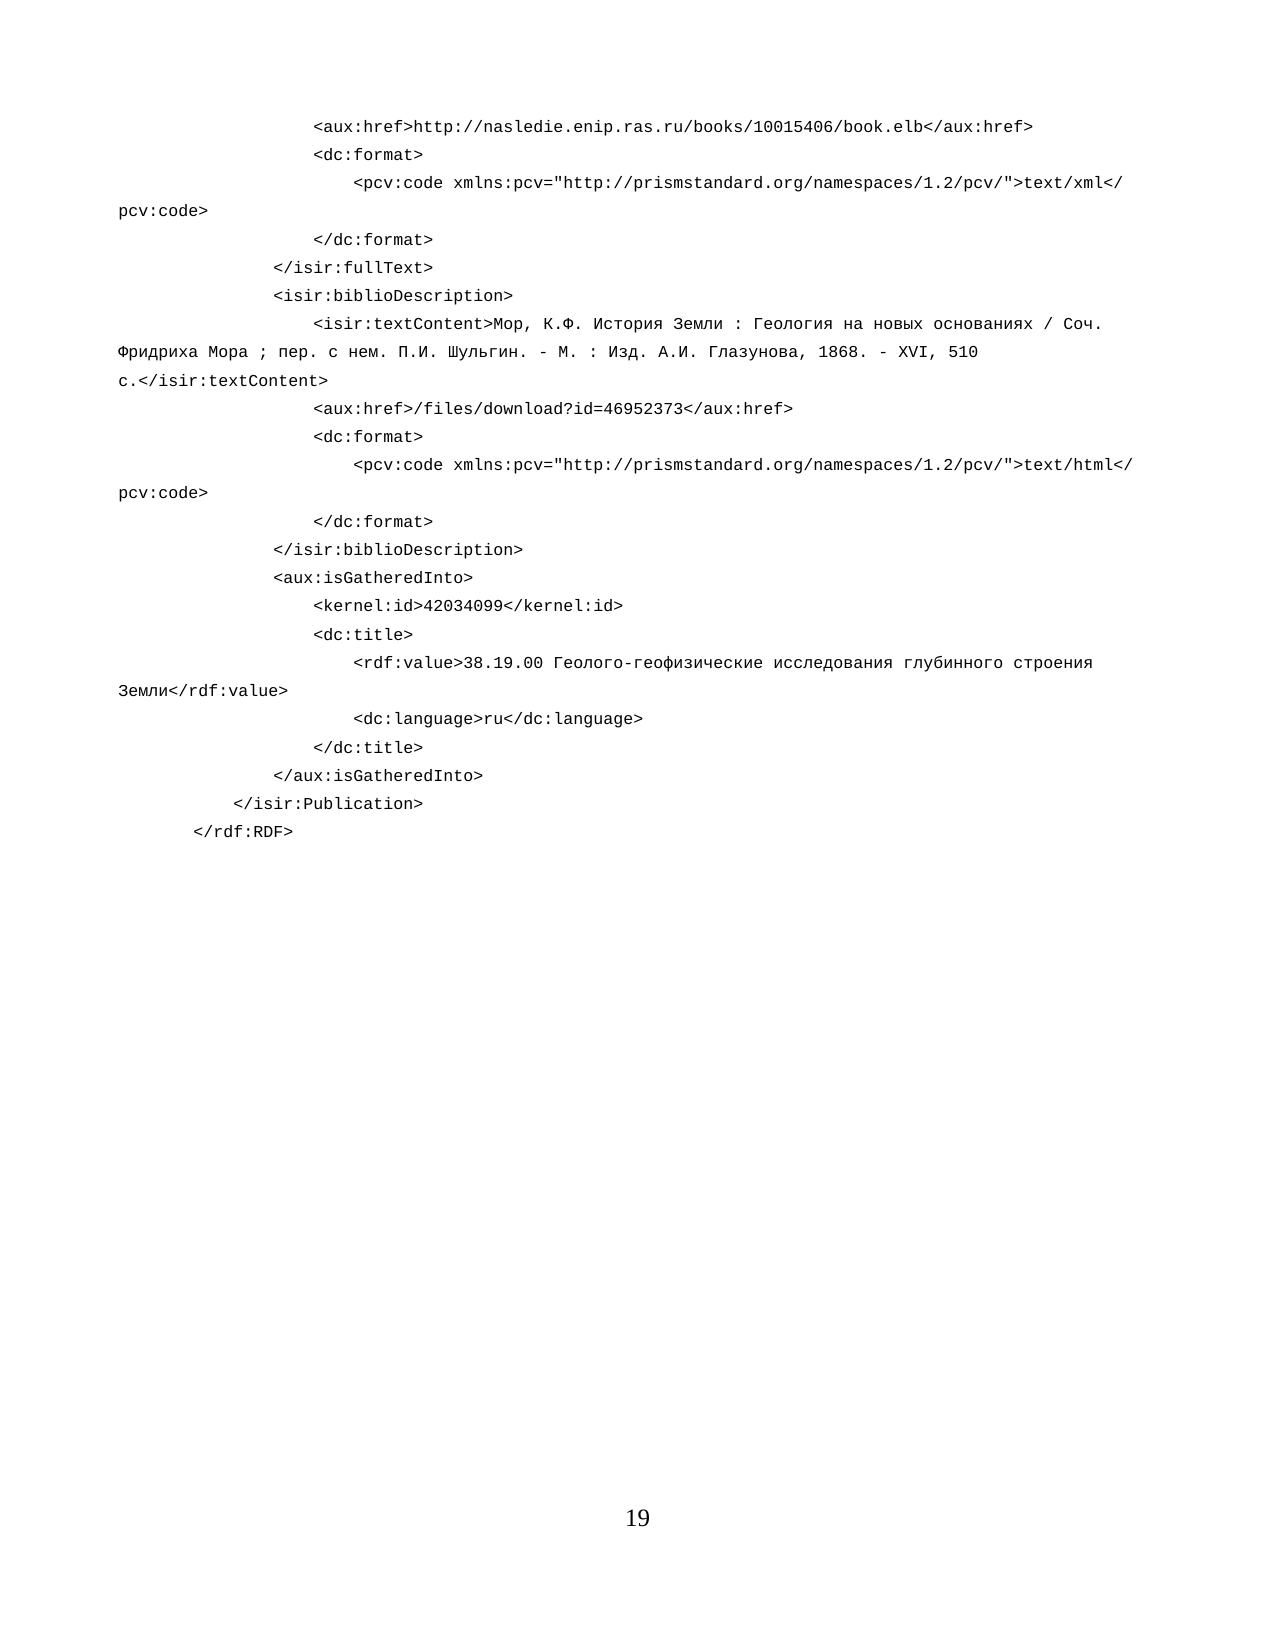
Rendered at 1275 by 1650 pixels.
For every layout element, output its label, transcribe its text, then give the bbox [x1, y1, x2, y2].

text <aux:href>/files/download?id=46952373</aux:href> [118, 400, 1157, 419]
text </isir:fullText> [118, 259, 1157, 278]
text <rdf:value>38.19.00 Геолого-геофизические исследования глубинного строения Земли</rdf:value> [118, 654, 1157, 702]
text </isir:Publication> [118, 796, 1157, 814]
text <pcv:code xmlns:pcv="http://prismstandard.org/namespaces/1.2/pcv/">text/xml</pcv:code> [118, 174, 1157, 222]
text <aux:href>http://nasledie.enip.ras.ru/books/10015406/book.elb</aux:href> [118, 118, 1157, 137]
text <pcv:code xmlns:pcv="http://prismstandard.org/namespaces/1.2/pcv/">text/html</pcv:code> [118, 457, 1157, 504]
text </rdf:RDF> [118, 824, 1157, 843]
text </dc:format> [118, 513, 1157, 532]
text <dc:format> [118, 429, 1157, 447]
text </dc:format> [118, 231, 1157, 250]
text <isir:textContent>Мор, К.Ф. История Земли : Геология на новых основаниях / Соч. Фридриха Мора ; пер. с нем. П.И. Шульгин. - М. : Изд. А.И. Глазунова, 1868. - XVI, 510 с.</isir:textContent> [118, 316, 1157, 391]
text </dc:title> [118, 739, 1157, 758]
text </aux:isGatheredInto> [118, 767, 1157, 786]
text <dc:language>ru</dc:language> [118, 711, 1157, 730]
text <kernel:id>42034099</kernel:id> [118, 598, 1157, 617]
text <aux:isGatheredInto> [118, 570, 1157, 589]
text </isir:biblioDescription> [118, 542, 1157, 560]
text <isir:biblioDescription> [118, 287, 1157, 306]
text <dc:title> [118, 626, 1157, 645]
text <dc:format> [118, 146, 1157, 165]
